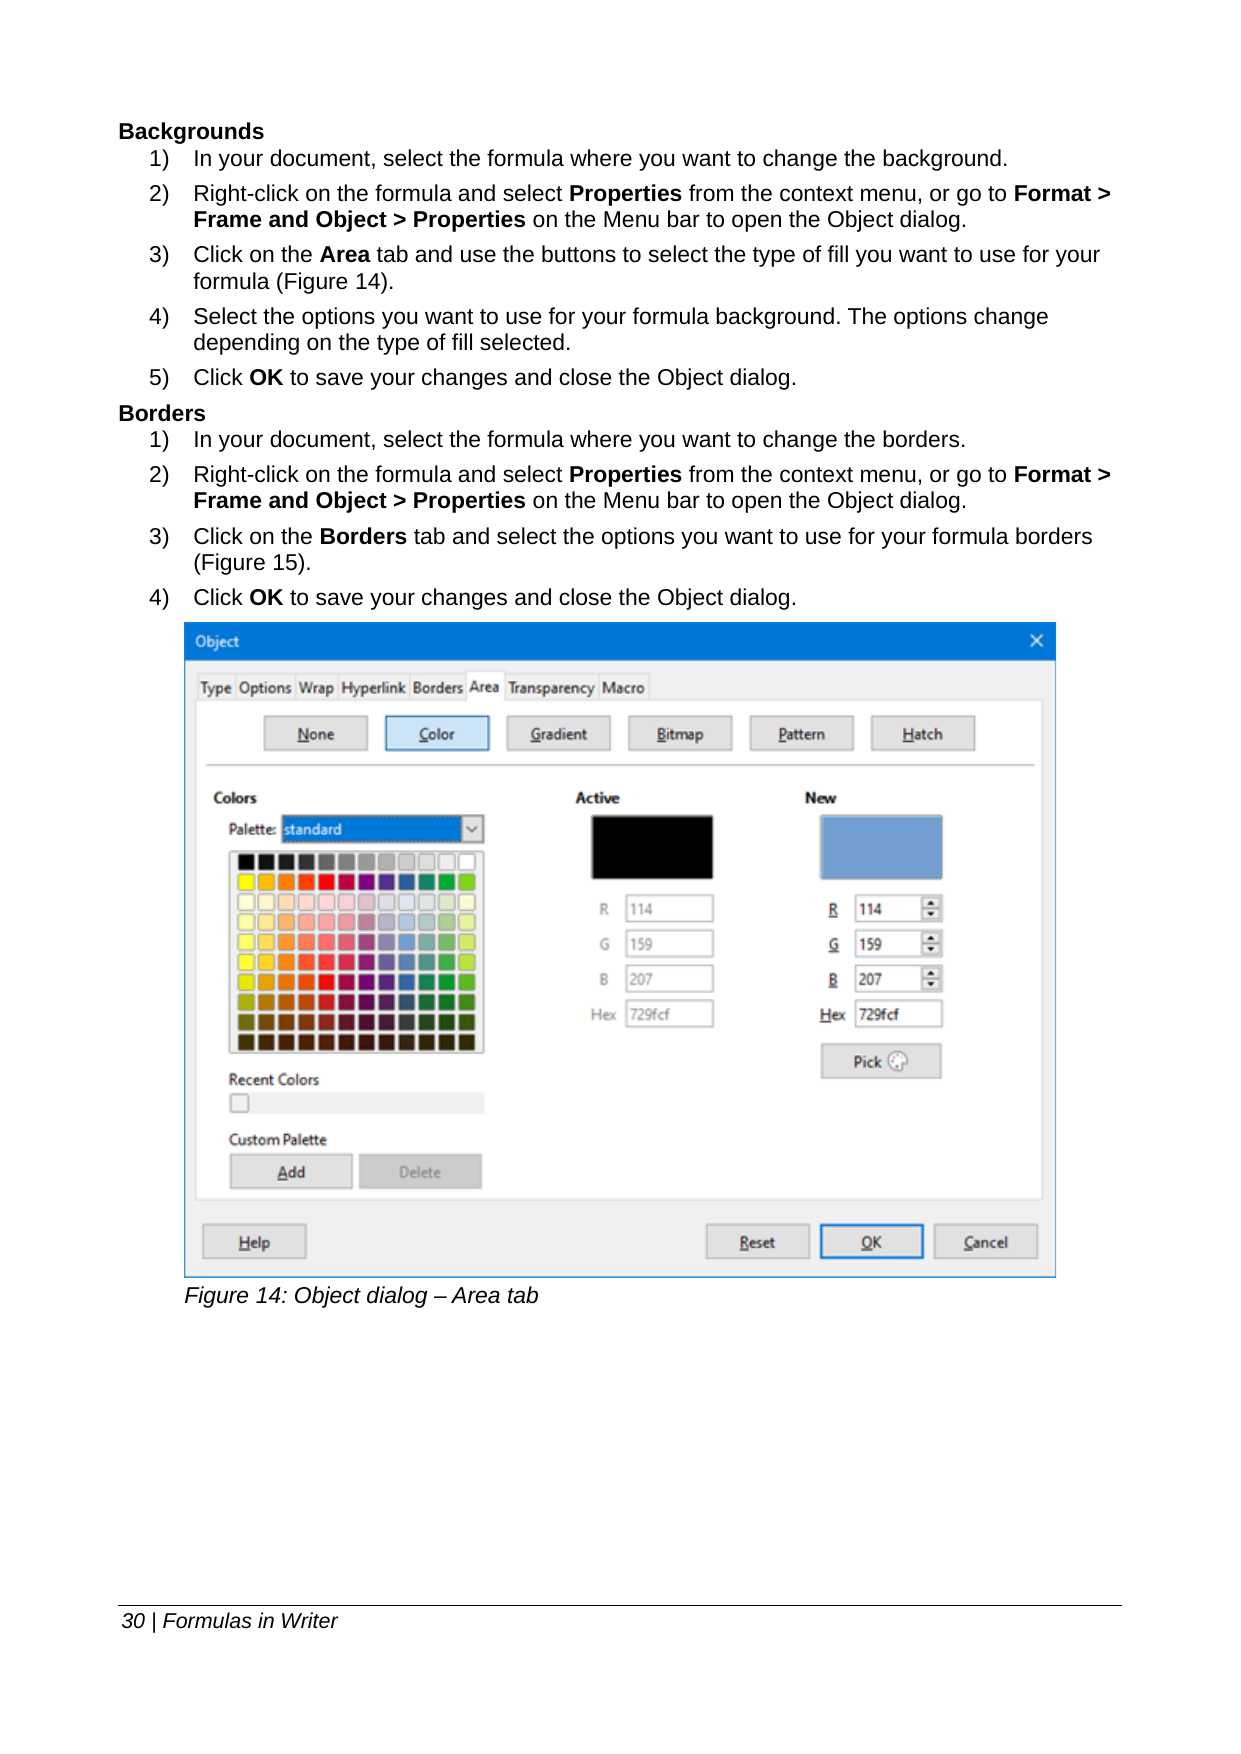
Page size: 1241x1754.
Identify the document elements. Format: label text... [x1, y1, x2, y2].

text Figure 14: Object dialog – Area tab [184, 1278, 1056, 1308]
list Click on the Area tab and use the buttons to select the type of fill you want to use for your formula (Figure 14). [169, 241, 1122, 294]
list Click on the Borders tab and select the options you want to use for your formula borders (Figure 15). [169, 523, 1122, 575]
text Borders [118, 399, 1122, 426]
picture [184, 622, 1057, 1278]
text Backgrounds [118, 118, 1122, 144]
list Click OK to save your changes and close the Object dialog. [169, 584, 1122, 611]
list Click OK to save your changes and close the Object dialog. [169, 364, 1122, 391]
list Select the options you want to use for your formula background. The options change depending on the type of fill selected. [169, 303, 1122, 356]
list Right-click on the formula and select Properties from the context menu, or go to Format > Frame and Object > Properties on the Menu bar to open the Object dialog. [169, 461, 1122, 514]
list In your document, select the formula where you want to change the background. [169, 144, 1122, 171]
list In your document, select the formula where you want to change the borders. [169, 426, 1122, 452]
list Right-click on the formula and select Properties from the context menu, or go to Format > Frame and Object > Properties on the Menu bar to open the Object dialog. [169, 180, 1122, 232]
